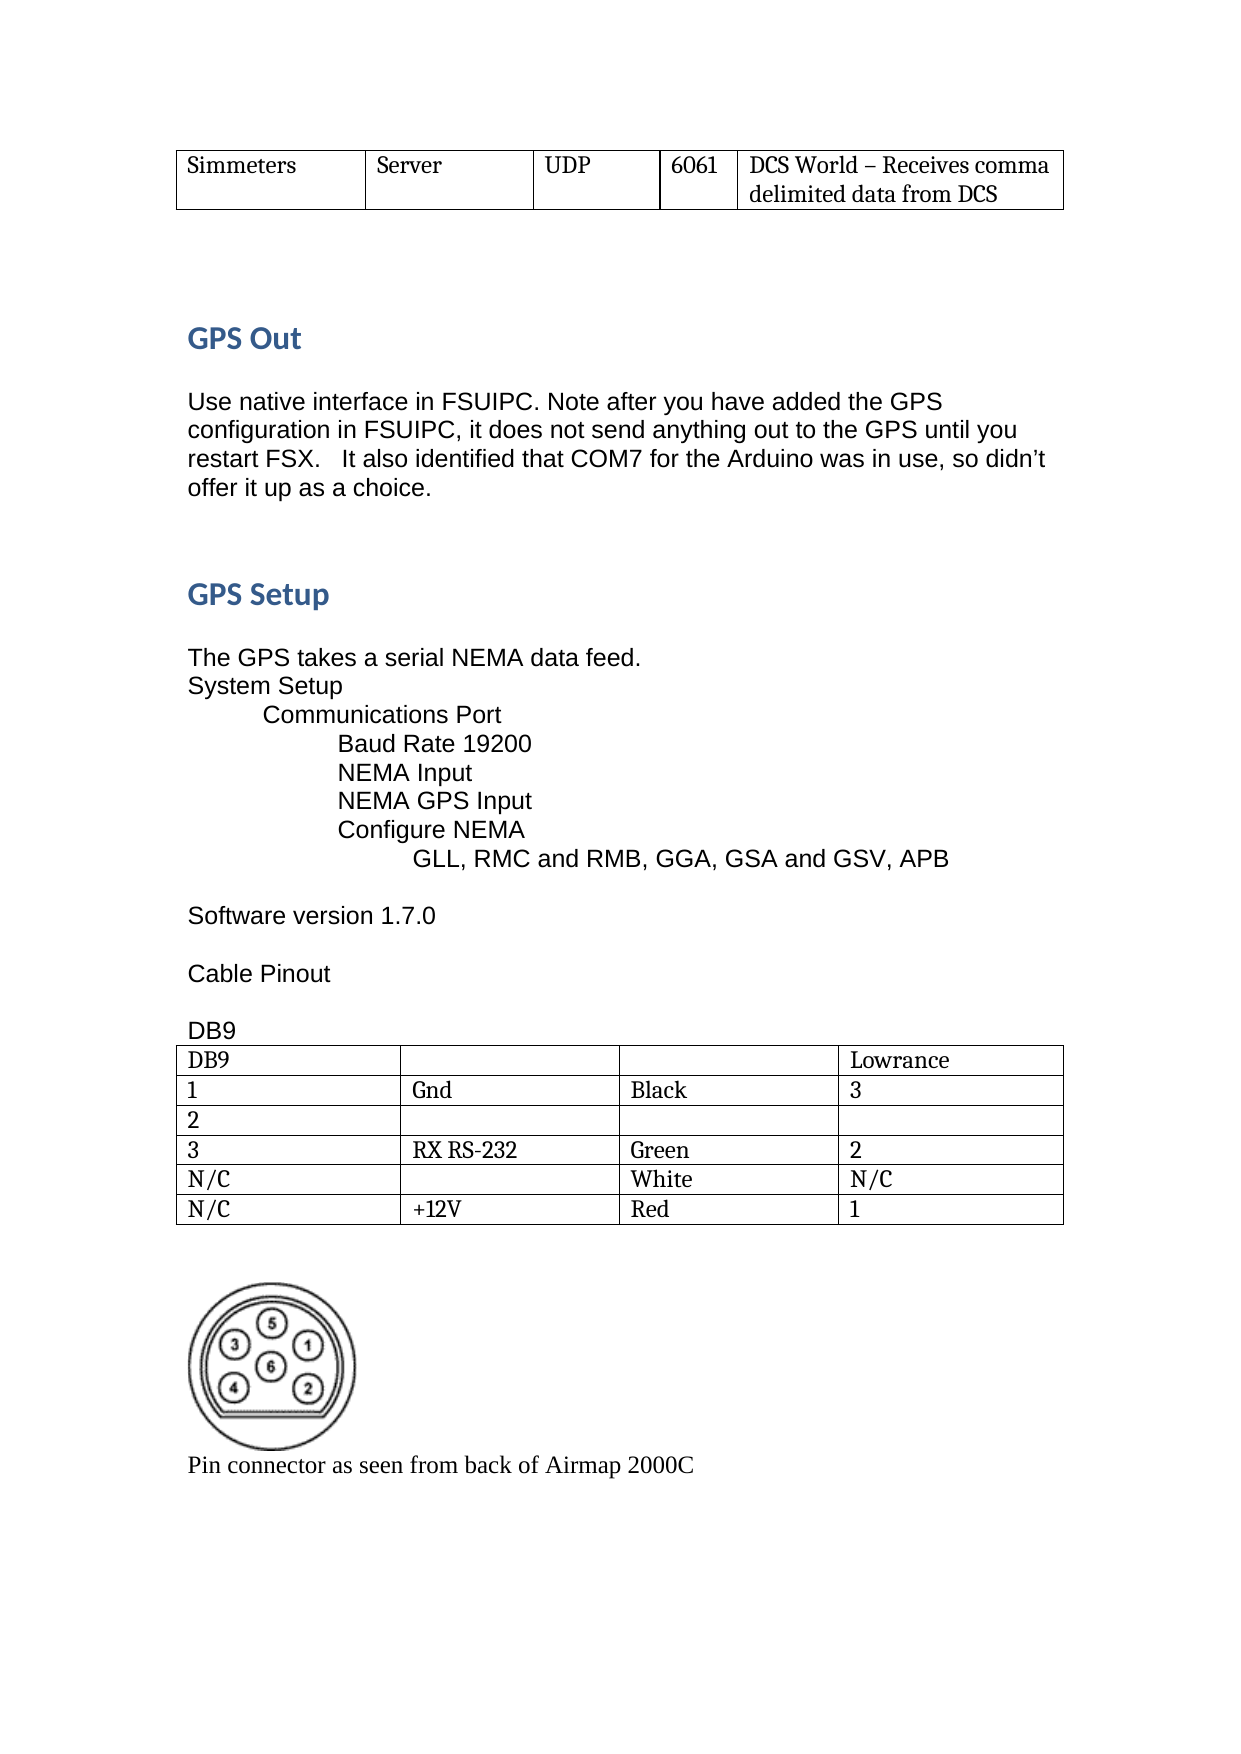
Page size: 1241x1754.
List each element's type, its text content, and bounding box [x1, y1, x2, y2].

text NEMA GPS Input [187, 786, 1053, 815]
table_cell Green [620, 1136, 838, 1164]
text The GPS takes a serial NEMA data feed. [187, 643, 1053, 671]
table_cell 3 [839, 1076, 1063, 1105]
table_header [620, 1046, 838, 1075]
picture [187, 1282, 357, 1451]
text DB9 [187, 1016, 1053, 1045]
table_cell Red [620, 1195, 838, 1224]
text Use native interface in FSUIPC. Note after you have added the GPS configuration in FSUIPC, it does not send anything out to the GPS until you restart FSX. It also identified that COM7 for the Arduino was in use, so didn’t offer it up as a choice. [187, 387, 1053, 502]
table_header DB9 [177, 1046, 400, 1075]
text NEMA Input [187, 758, 1053, 786]
table_cell +12V [401, 1195, 619, 1224]
text Configure NEMA [187, 815, 1053, 844]
table_header Lowrance [839, 1046, 1063, 1075]
table_cell Simmeters [177, 151, 365, 208]
text Baud Rate 19200 [187, 729, 1053, 758]
table_cell DCS World – Receives comma delimited data from DCS [738, 151, 1063, 208]
subtitle GPS Setup [187, 573, 1053, 614]
table_cell N/C [839, 1165, 1063, 1194]
table_cell 6061 [661, 151, 737, 208]
text GLL, RMC and RMB, GGA, GSA and GSV, APB [187, 844, 1053, 873]
text Communications Port [187, 700, 1053, 729]
table_cell [839, 1106, 1063, 1134]
table_cell 2 [839, 1136, 1063, 1164]
table_cell Black [620, 1076, 838, 1105]
table_cell 3 [177, 1136, 400, 1164]
subtitle GPS Out [187, 317, 1053, 358]
table_cell Gnd [401, 1076, 619, 1105]
text Pin connector as seen from back of Airmap 2000C [187, 1283, 1053, 1479]
table_cell [401, 1106, 619, 1134]
table_header [401, 1046, 619, 1075]
text Cable Pinout [187, 959, 1053, 988]
text Software version 1.7.0 [187, 901, 1053, 930]
text System Setup [187, 671, 1053, 700]
table_cell 1 [177, 1076, 400, 1105]
table_cell RX RS-232 [401, 1136, 619, 1164]
table_cell [401, 1165, 619, 1194]
table_cell 2 [177, 1106, 400, 1134]
table_cell N/C [177, 1165, 400, 1194]
table_cell UDP [534, 151, 659, 208]
table_cell Server [366, 151, 533, 208]
table_cell White [620, 1165, 838, 1194]
table_cell [620, 1106, 838, 1134]
table_cell N/C [177, 1195, 400, 1224]
table_cell 1 [839, 1195, 1063, 1224]
